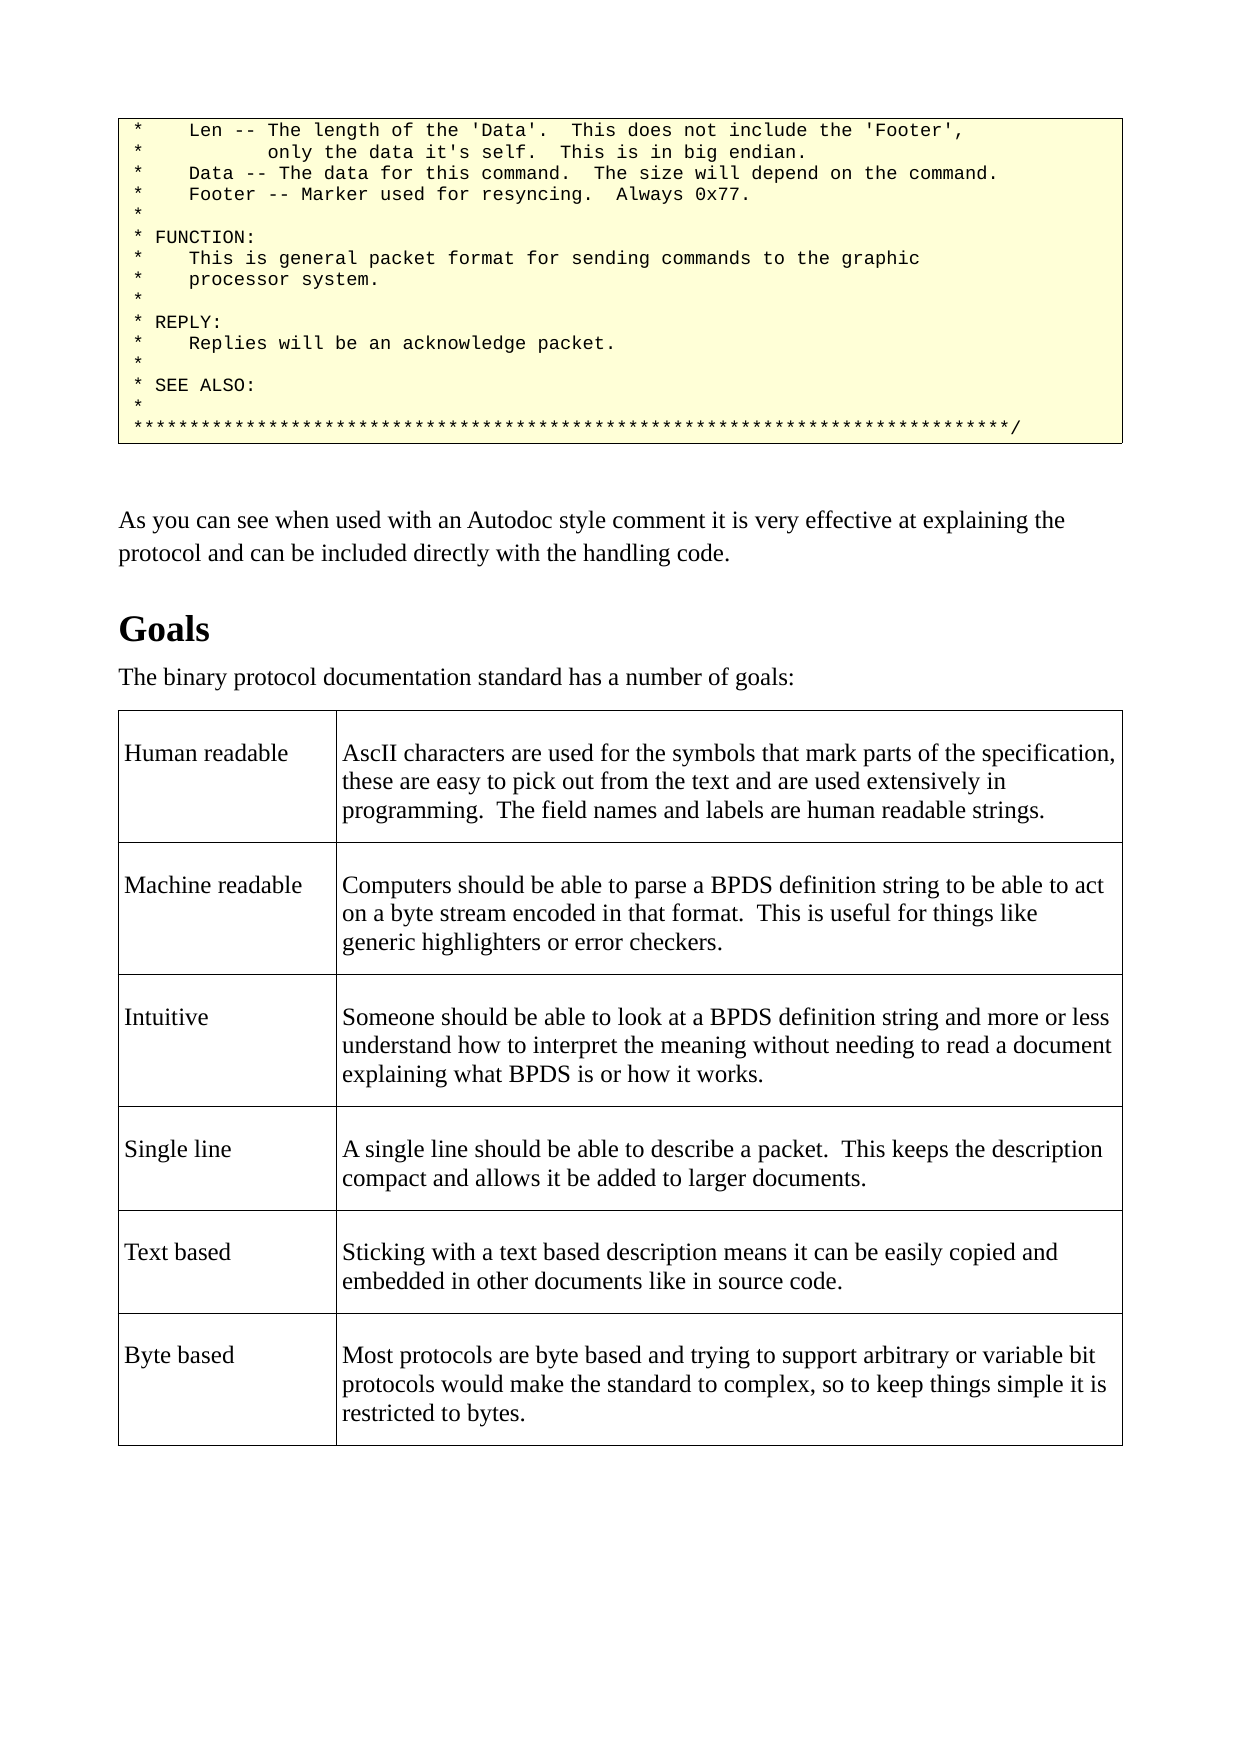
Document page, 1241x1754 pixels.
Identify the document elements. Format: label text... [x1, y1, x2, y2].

subtitle Goals [118, 607, 1122, 650]
table_cell A single line should be able to describe a packet. This keeps the description compact and allows it be added to larger documents. [337, 1107, 1122, 1209]
table_header Human readable [119, 711, 336, 842]
text * Footer -- Marker used for resyncing. Always 0x77. [119, 182, 1122, 203]
table_cell Most protocols are byte based and trying to support arbitrary or variable bit protocols would make the standard to complex, so to keep things simple it is restricted to bytes. [337, 1314, 1122, 1445]
table_cell Intuitive [119, 975, 336, 1106]
text * [119, 394, 1122, 416]
text * FUNCTION: [119, 224, 1122, 246]
text * processor system. [119, 267, 1122, 288]
table_cell Machine readable [119, 843, 336, 974]
text * [119, 203, 1122, 224]
text * REPLY: [119, 309, 1122, 331]
text * Len -- The length of the 'Data'. This does not include the 'Footer', [119, 119, 1122, 139]
table_cell Computers should be able to parse a BPDS definition string to be able to act on a byte stream encoded in that format. This is useful for things like generic highlighters or error checkers. [337, 843, 1122, 974]
text * Replies will be an acknowledge packet. [119, 331, 1122, 352]
text * This is general packet format for sending commands to the graphic [119, 246, 1122, 267]
text * [119, 352, 1122, 373]
text * SEE ALSO: [119, 373, 1122, 394]
text ******************************************************************************/ [119, 416, 1122, 443]
table_cell Byte based [119, 1314, 336, 1445]
table_header AscII characters are used for the symbols that mark parts of the specification, these are easy to pick out from the text and are used extensively in programming. The field names and labels are human readable strings. [337, 711, 1122, 842]
text The binary protocol documentation standard has a number of goals: [118, 662, 1122, 691]
text * [119, 288, 1122, 309]
table_cell Text based [119, 1211, 336, 1313]
text * Data -- The data for this command. The size will depend on the command. [119, 161, 1122, 182]
table_cell Someone should be able to look at a BPDS definition string and more or less understand how to interpret the meaning without needing to read a document explaining what BPDS is or how it works. [337, 975, 1122, 1106]
table_cell Single line [119, 1107, 336, 1209]
text As you can see when used with an Autodoc style comment it is very effective at explaining the protocol and can be included directly with the handling code. [118, 505, 1122, 567]
table_cell Sticking with a text based description means it can be easily copied and embedded in other documents like in source code. [337, 1211, 1122, 1313]
text * only the data it's self. This is in big endian. [119, 139, 1122, 161]
